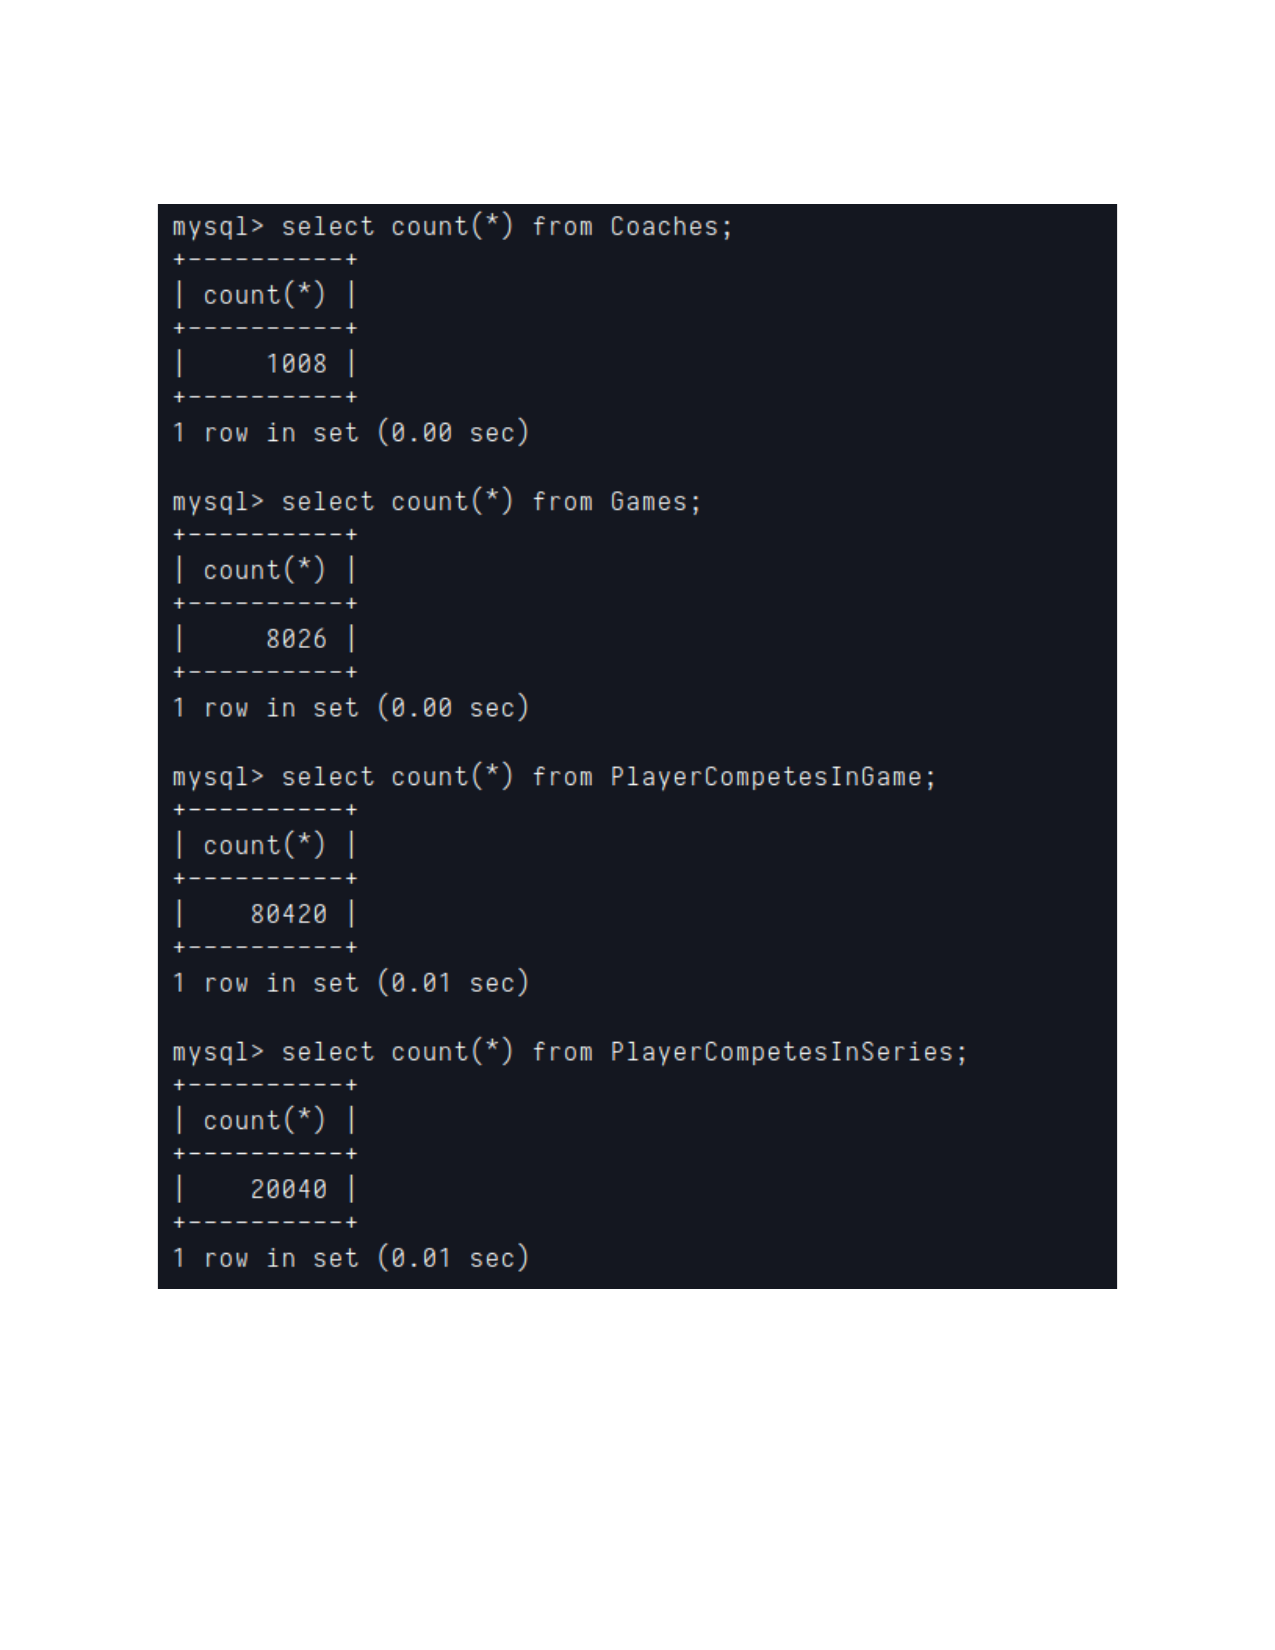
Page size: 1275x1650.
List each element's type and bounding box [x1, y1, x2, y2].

picture [157, 204, 1118, 1289]
